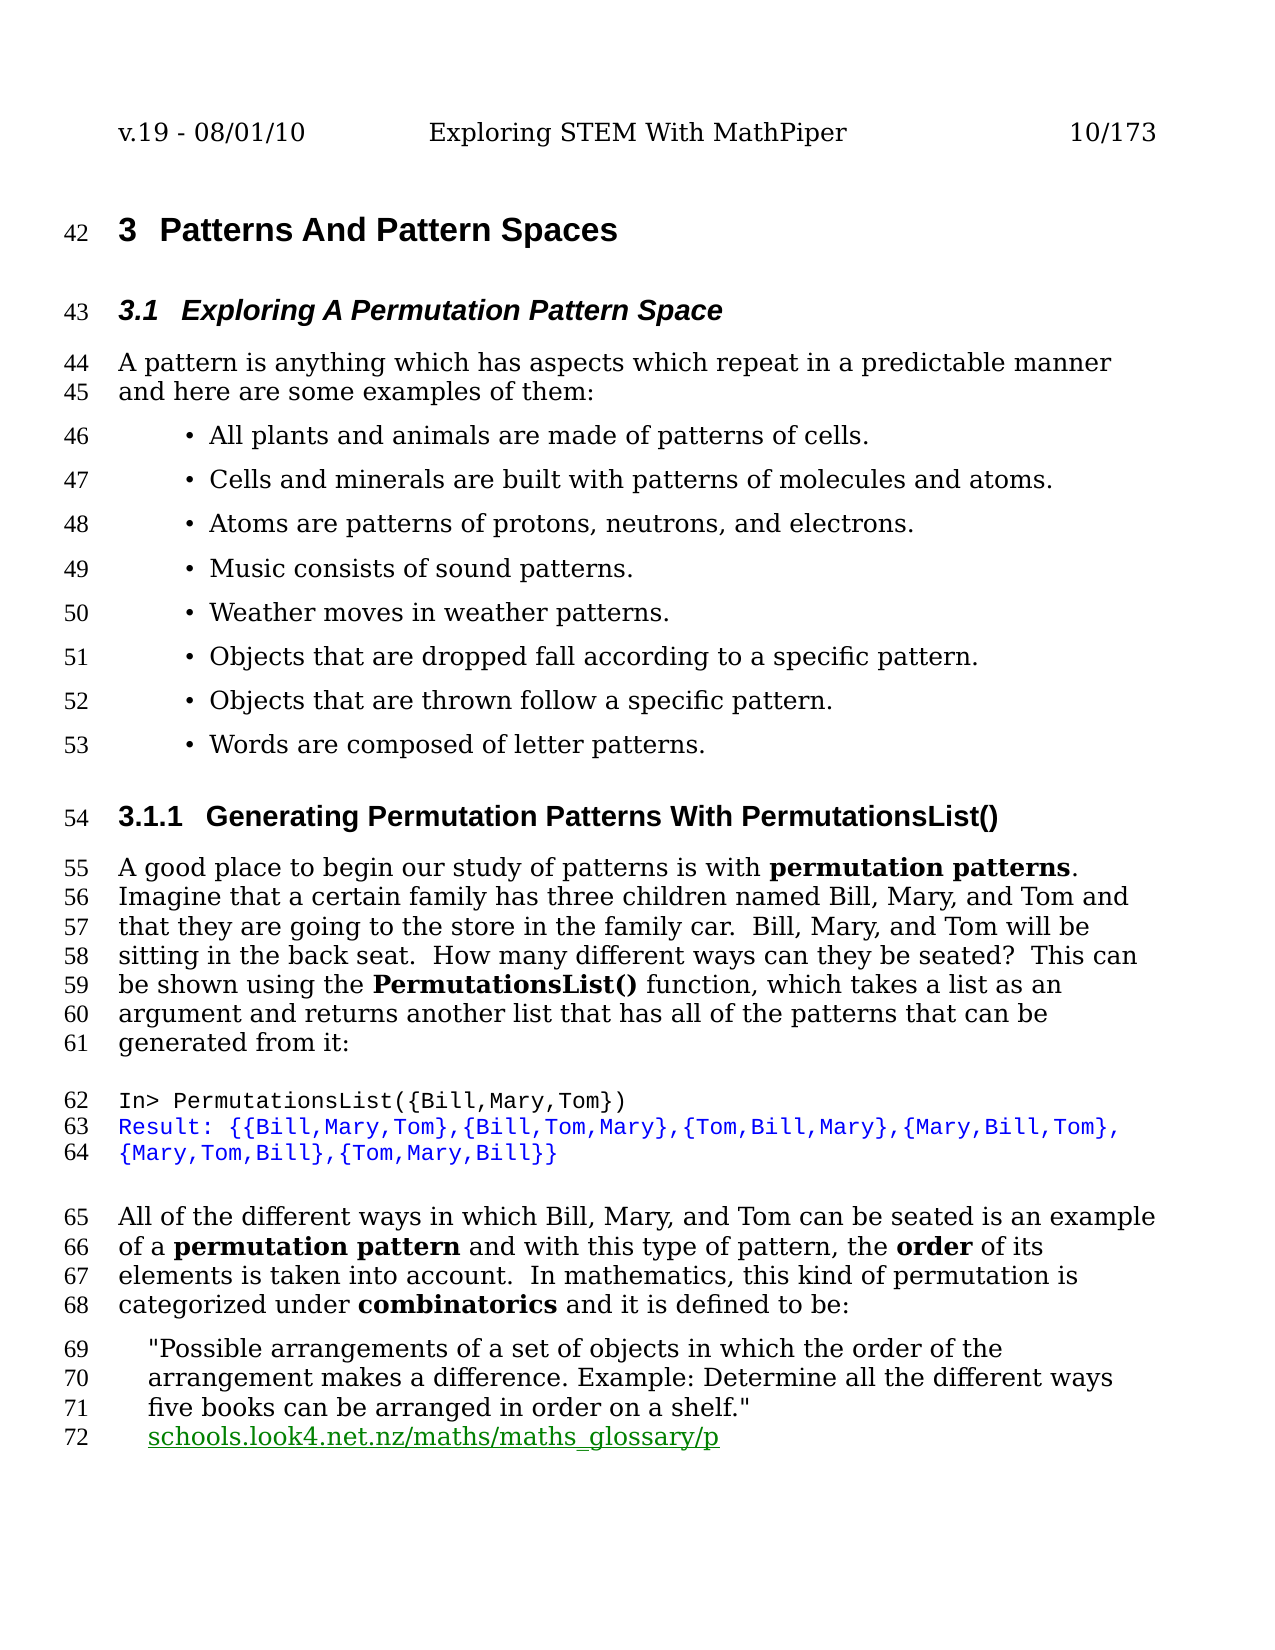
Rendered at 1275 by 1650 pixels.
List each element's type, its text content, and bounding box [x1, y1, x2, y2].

text Result: {{Bill,Mary,Tom},{Bill,Tom,Mary},{Tom,Bill,Mary},{Mary,Bill,Tom},{Mary,Tom,Bill},{Tom,Mary,Bill}} [118, 1116, 1157, 1167]
text "Possible arrangements of a set of objects in which the order of the arrangement makes a difference. Example: Determine all the different ways five books can be arranged in order on a shelf." schools.look4.net.nz/maths/maths_glossary/p [148, 1334, 1157, 1451]
list Objects that are dropped fall according to a specific pattern. [185, 642, 1157, 671]
subtitle Patterns And Pattern Spaces [118, 210, 1157, 248]
text In> PermutationsList({Bill,Mary,Tom}) [118, 1090, 1157, 1116]
list Music consists of sound patterns. [185, 554, 1157, 583]
subtitle Generating Permutation Patterns With PermutationsList() [118, 799, 1157, 832]
list All plants and animals are made of patterns of cells. [185, 421, 1157, 450]
subtitle Exploring A Permutation Pattern Space [118, 293, 1157, 327]
list Atoms are patterns of protons, neutrons, and electrons. [185, 509, 1157, 539]
list Words are composed of letter patterns. [185, 730, 1157, 759]
list Objects that are thrown follow a specific pattern. [185, 686, 1157, 715]
text All of the different ways in which Bill, Mary, and Tom can be seated is an example of a permutation pattern and with this type of pattern, the order of its elements is taken into account. In mathematics, this kind of permutation is categorized under combinatorics and it is defined to be: [118, 1202, 1157, 1319]
list Cells and minerals are built with patterns of molecules and atoms. [185, 465, 1157, 494]
list Weather moves in weather patterns. [185, 598, 1157, 627]
text A pattern is anything which has aspects which repeat in a predictable manner and here are some examples of them: [118, 348, 1157, 406]
text A good place to begin our study of patterns is with permutation patterns. Imagine that a certain family has three children named Bill, Mary, and Tom and that they are going to the store in the family car. Bill, Mary, and Tom will be sitting in the back seat. How many different ways can they be seated? This can be shown using the PermutationsList() function, which takes a list as an argument and returns another list that has all of the patterns that can be generated from it: [118, 853, 1157, 1058]
